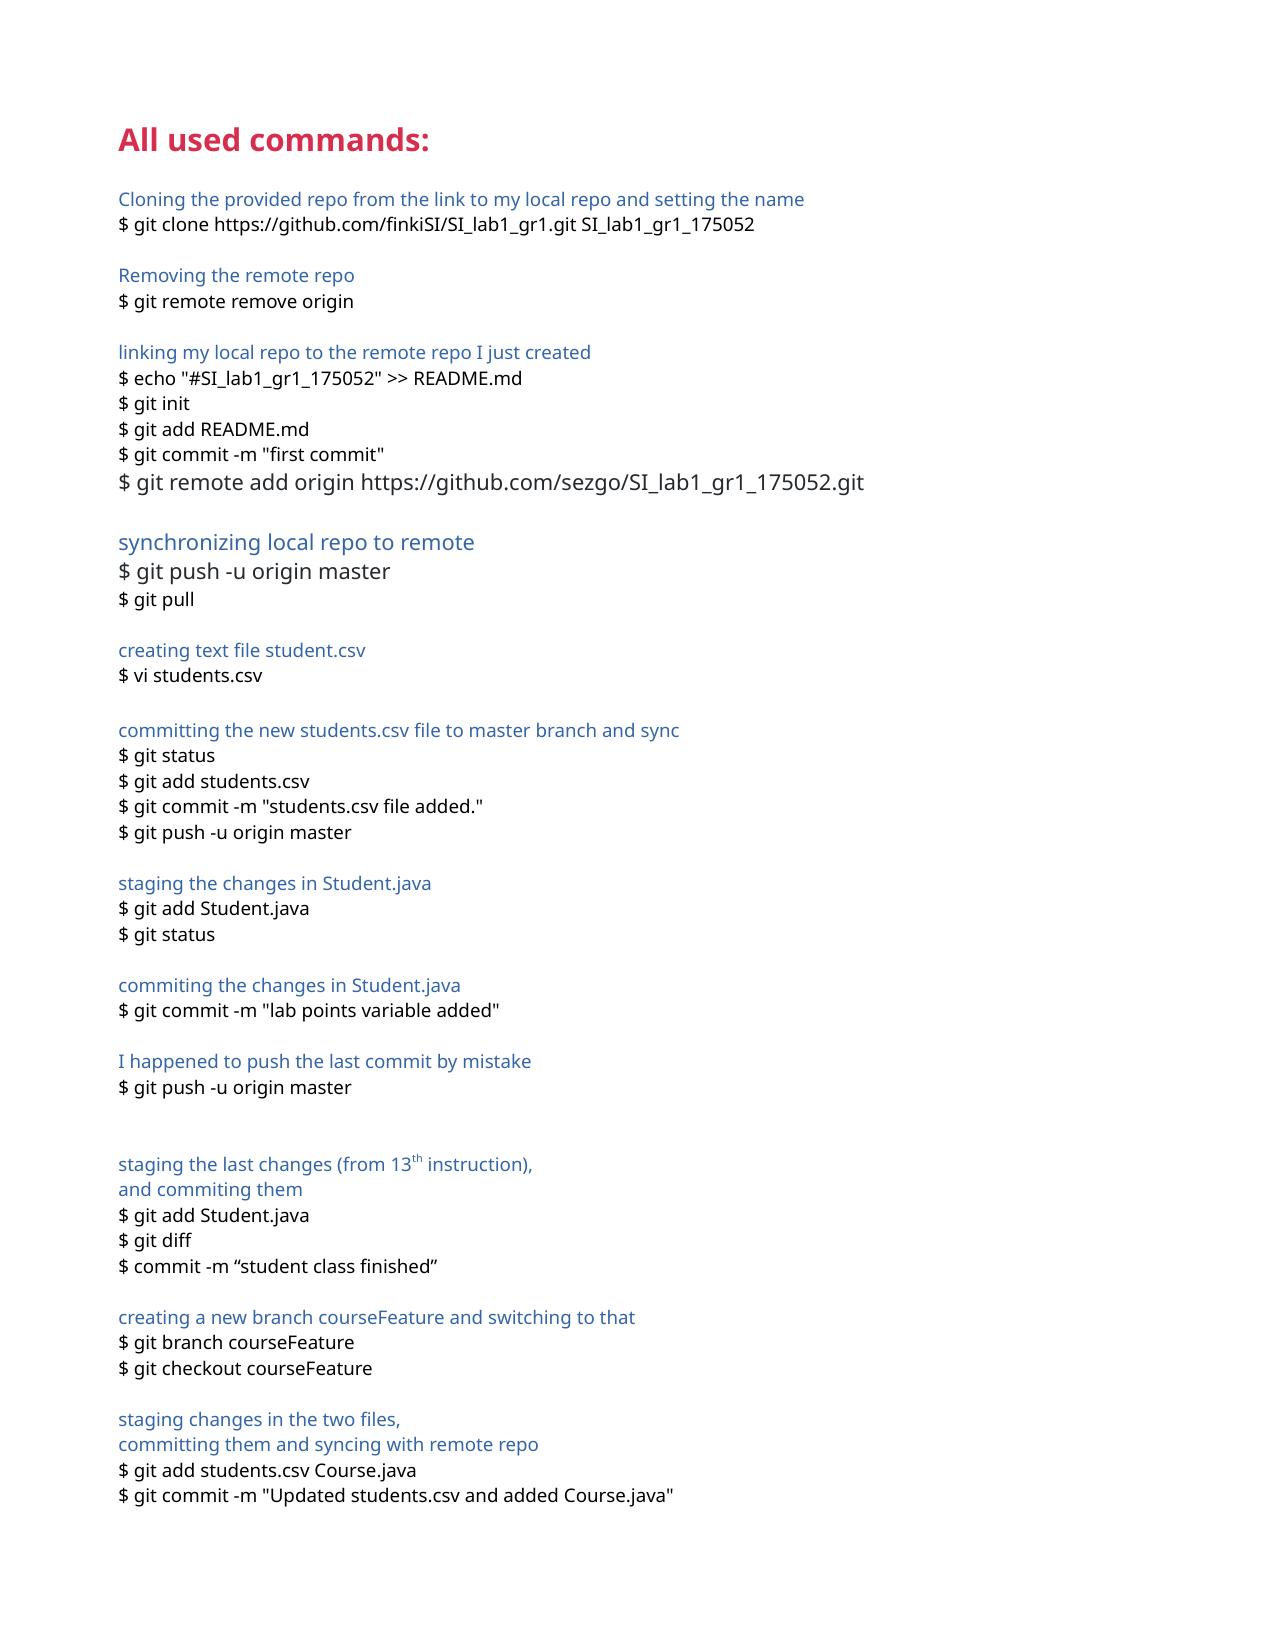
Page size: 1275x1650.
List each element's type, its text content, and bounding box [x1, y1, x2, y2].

text $ commit -m “student class finished” [118, 1253, 1157, 1278]
text All used commands: [118, 118, 1157, 161]
text $ vi students.csv [118, 663, 1157, 688]
text $ git add students.csv [118, 768, 1157, 793]
text staging the last changes (from 13th instruction), [118, 1151, 1157, 1176]
text $ git diff [118, 1227, 1157, 1253]
text $ git push -u origin master [118, 819, 1157, 844]
text $ echo "#SI_lab1_gr1_175052" >> README.md [118, 365, 1157, 390]
text $ git commit -m "first commit" [118, 441, 1157, 467]
text I happened to push the last commit by mistake [118, 1049, 1157, 1074]
text creating a new branch courseFeature and switching to that [118, 1304, 1157, 1329]
text $ git remote add origin https://github.com/sezgo/SI_lab1_gr1_175052.git [118, 467, 1157, 497]
text $ git clone https://github.com/finkiSI/SI_lab1_gr1.git SI_lab1_gr1_175052 [118, 212, 1157, 237]
text commiting the changes in Student.java [118, 972, 1157, 998]
text committing the new students.csv file to master branch and sync [118, 717, 1157, 742]
text $ git add Student.java [118, 896, 1157, 921]
text $ git status [118, 742, 1157, 768]
text committing them and syncing with remote repo [118, 1432, 1157, 1457]
text linking my local repo to the remote repo I just created [118, 339, 1157, 365]
text $ git checkout courseFeature [118, 1355, 1157, 1381]
text $ git push -u origin master [118, 1074, 1157, 1100]
text $ git branch courseFeature [118, 1329, 1157, 1355]
text $ git push -u origin master [118, 556, 1157, 586]
text $ git add README.md [118, 416, 1157, 441]
text $ git commit -m "lab points variable added" [118, 998, 1157, 1023]
text $ git init [118, 390, 1157, 416]
text staging the changes in Student.java [118, 870, 1157, 896]
text staging changes in the two files, [118, 1406, 1157, 1432]
text $ git pull [118, 586, 1157, 612]
text $ git status [118, 921, 1157, 947]
text $ git commit -m "students.csv file added." [118, 793, 1157, 819]
text Removing the remote repo [118, 263, 1157, 288]
text $ git commit -m "Updated students.csv and added Course.java" [118, 1483, 1157, 1508]
text synchronizing local repo to remote [118, 527, 1157, 556]
text Cloning the provided repo from the link to my local repo and setting the name [118, 186, 1157, 212]
text $ git add Student.java [118, 1202, 1157, 1227]
text $ git remote remove origin [118, 288, 1157, 314]
text and commiting them [118, 1176, 1157, 1202]
text $ git add students.csv Course.java [118, 1457, 1157, 1483]
text creating text file student.csv [118, 637, 1157, 663]
